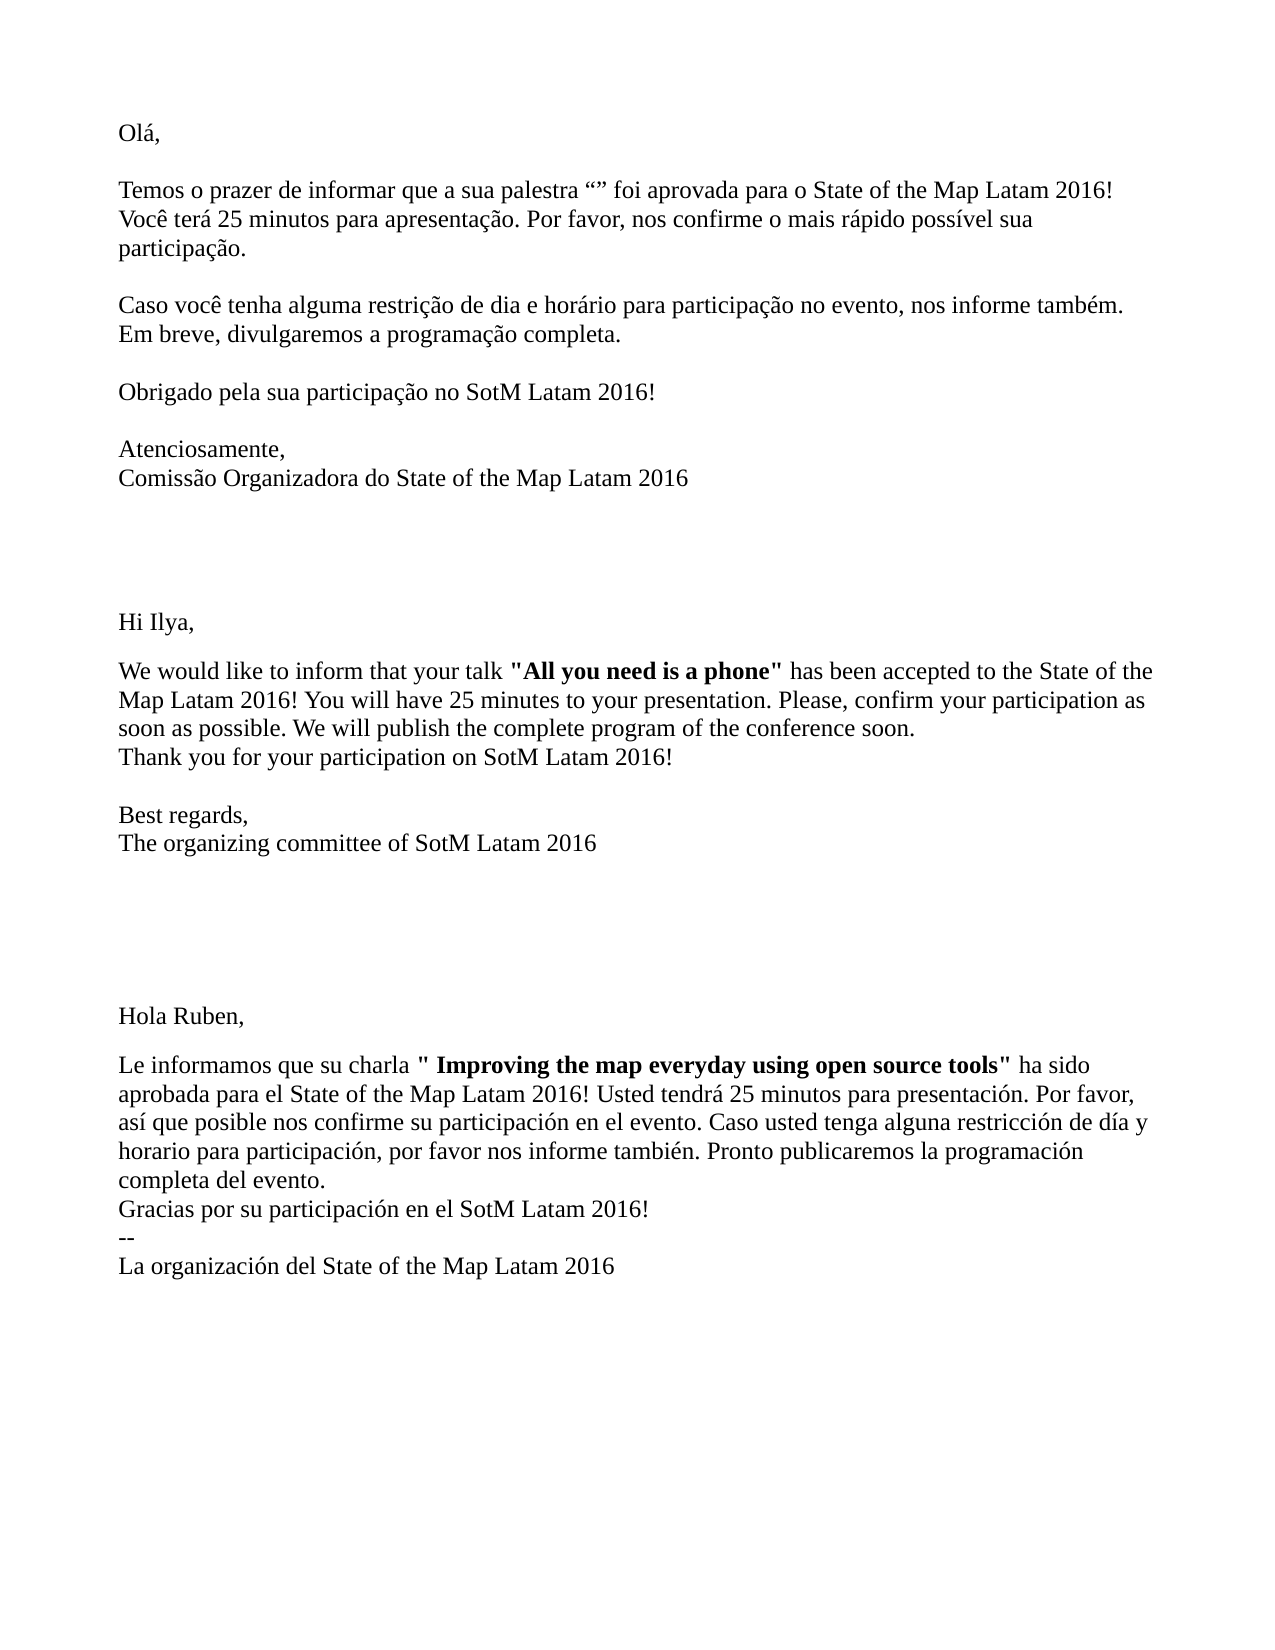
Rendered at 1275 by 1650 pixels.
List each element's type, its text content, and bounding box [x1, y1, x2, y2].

text Obrigado pela sua participação no SotM Latam 2016! [118, 377, 1157, 406]
text Comissão Organizadora do State of the Map Latam 2016 [118, 463, 1157, 492]
text Le informamos que su charla " Improving the map everyday using open source tools" ha sido aprobada para el State of the Map Latam 2016! Usted tendrá 25 minutos para presentación. Por favor, así que posible nos confirme su participación en el evento. Caso usted tenga alguna restricción de día y horario para participación, por favor nos informe también. Pronto publicaremos la programación completa del evento. [118, 1050, 1157, 1194]
text Thank you for your participation on SotM Latam 2016! [118, 742, 1157, 771]
text -- [118, 1222, 1157, 1251]
text Hi Ilya, [118, 607, 1157, 636]
text We would like to inform that your talk "All you need is a phone" has been accepted to the State of the Map Latam 2016! You will have 25 minutes to your presentation. Please, confirm your participation as soon as possible. We will publish the complete program of the conference soon. [118, 656, 1157, 742]
text Best regards, [118, 800, 1157, 828]
text Gracias por su participación en el SotM Latam 2016! [118, 1194, 1157, 1222]
text Atenciosamente, [118, 434, 1157, 463]
text The organizing committee of SotM Latam 2016 [118, 828, 1157, 857]
text Olá, [118, 118, 1157, 147]
text Caso você tenha alguma restrição de dia e horário para participação no evento, nos informe também. Em breve, divulgaremos a programação completa. [118, 291, 1157, 348]
text La organización del State of the Map Latam 2016 [118, 1251, 1157, 1280]
text Hola Ruben, [118, 1001, 1157, 1030]
text Temos o prazer de informar que a sua palestra “” foi aprovada para o State of the Map Latam 2016! Você terá 25 minutos para apresentação. Por favor, nos confirme o mais rápido possível sua participação. [118, 176, 1157, 262]
